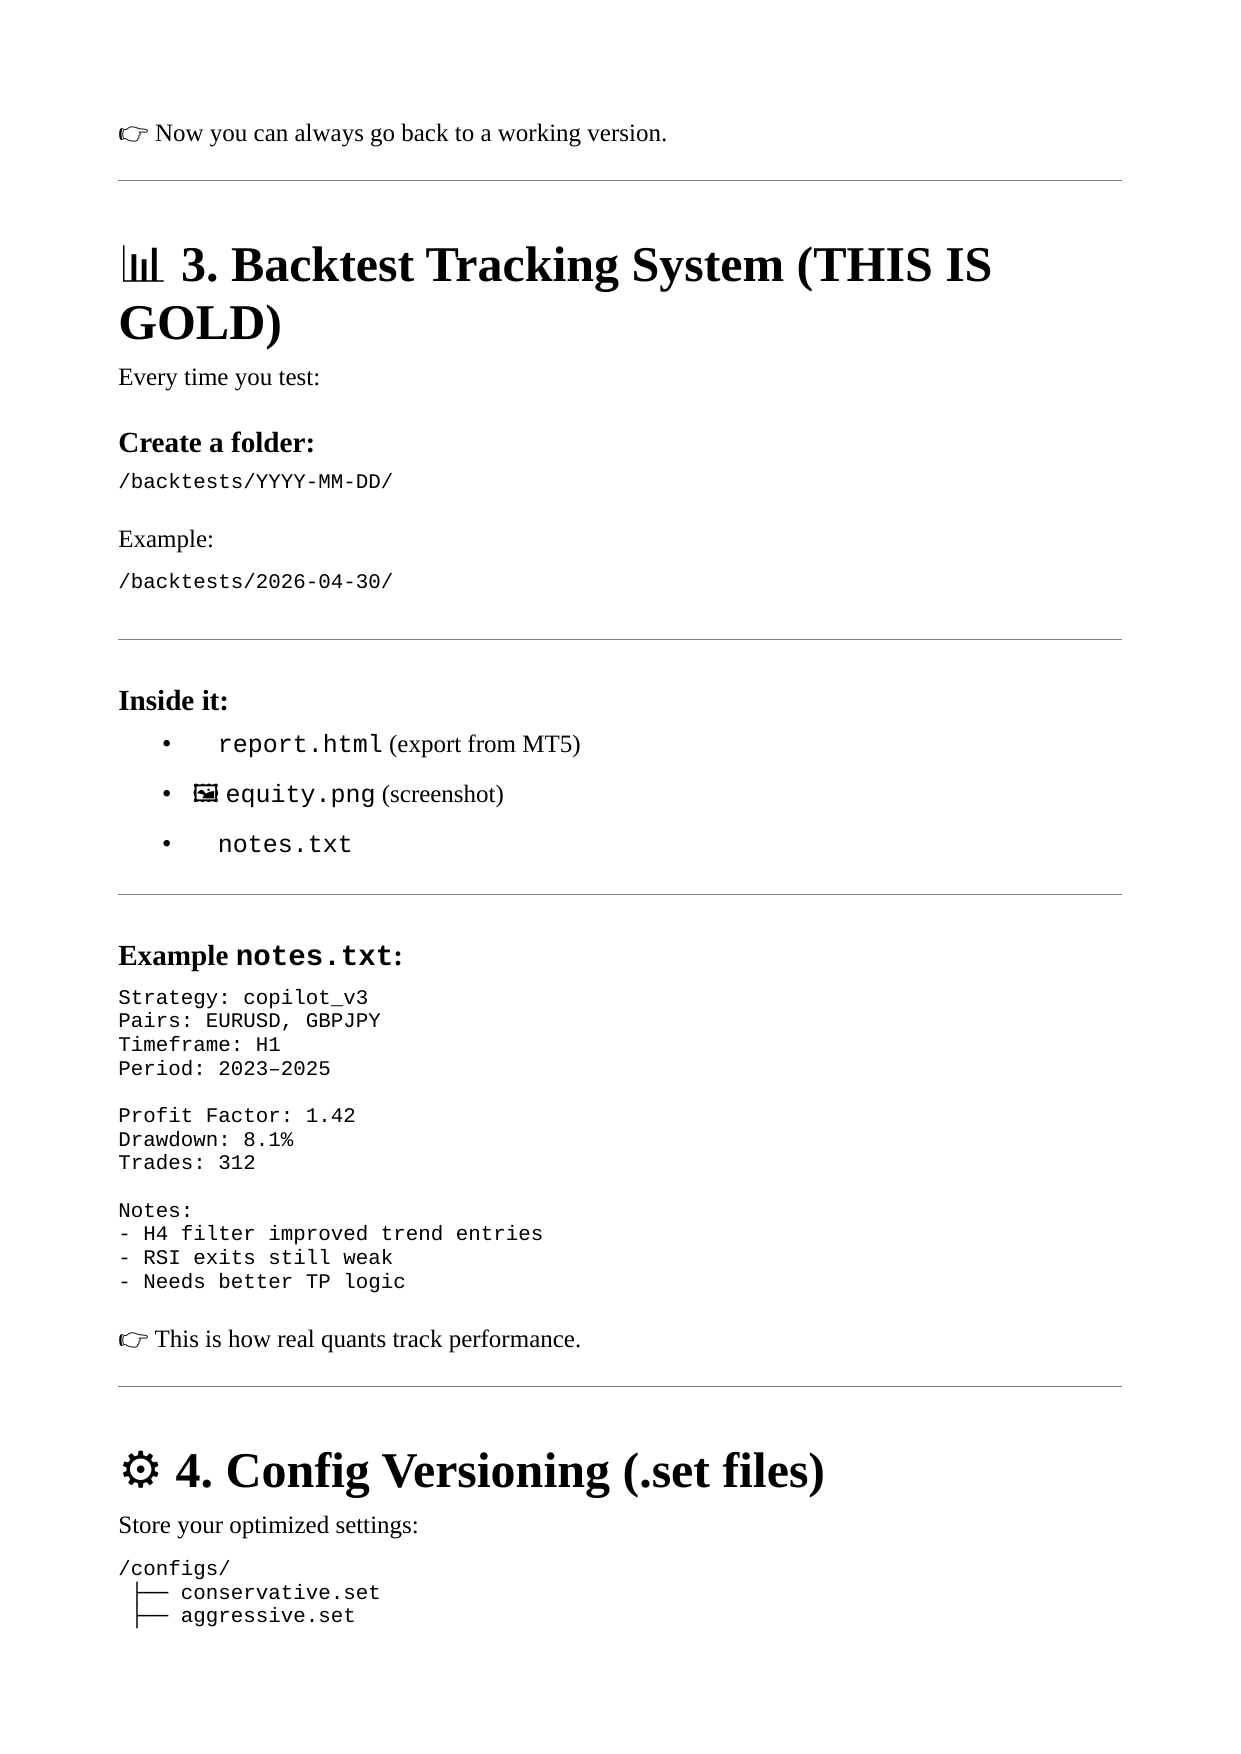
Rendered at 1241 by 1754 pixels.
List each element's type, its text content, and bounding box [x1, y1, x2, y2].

text Strategy: copilot_v3 [118, 987, 1122, 1011]
text - RSI exits still weak [118, 1247, 1122, 1271]
text Pairs: EURUSD, GBPJPY [118, 1011, 1122, 1034]
text 👉 This is how real quants track performance. [118, 1324, 1122, 1352]
text Timeframe: H1 [118, 1034, 1122, 1058]
text ├── aggressive.set [118, 1606, 1122, 1629]
subtitle Create a folder: [118, 425, 1122, 458]
text Drawdown: 8.1% [118, 1129, 1122, 1152]
text - Needs better TP logic [118, 1271, 1122, 1294]
text ├── conservative.set [118, 1582, 136, 1606]
text Period: 2023–2025 [118, 1058, 1122, 1081]
text /backtests/2026-04-30/ [118, 571, 1122, 595]
subtitle ⚙️ 4. Config Versioning (.set files) [118, 1441, 1122, 1498]
text ├── conservative.set [137, 1582, 1122, 1606]
subtitle Example notes.txt: [118, 938, 1122, 974]
list 🖼 equity.png (screenshot) [162, 779, 1122, 810]
text /backtests/YYYY-MM-DD/ [118, 471, 1122, 494]
text 👉 Now you can always go back to a working version. [118, 118, 1122, 147]
text Every time you test: [118, 362, 1122, 391]
list 🧠 notes.txt [162, 829, 1122, 860]
text Trades: 312 [118, 1152, 1122, 1176]
subtitle Inside it: [118, 683, 1122, 717]
subtitle 📊 3. Backtest Tracking System (THIS IS GOLD) [118, 235, 1122, 350]
list 📄 report.html (export from MT5) [162, 729, 1122, 760]
text Notes: [118, 1200, 1122, 1223]
text Store your optimized settings: [118, 1511, 1122, 1539]
text - H4 filter improved trend entries [118, 1223, 1122, 1247]
text Profit Factor: 1.42 [118, 1105, 1122, 1129]
text /configs/ [118, 1558, 1122, 1582]
text Example: [118, 524, 1122, 553]
